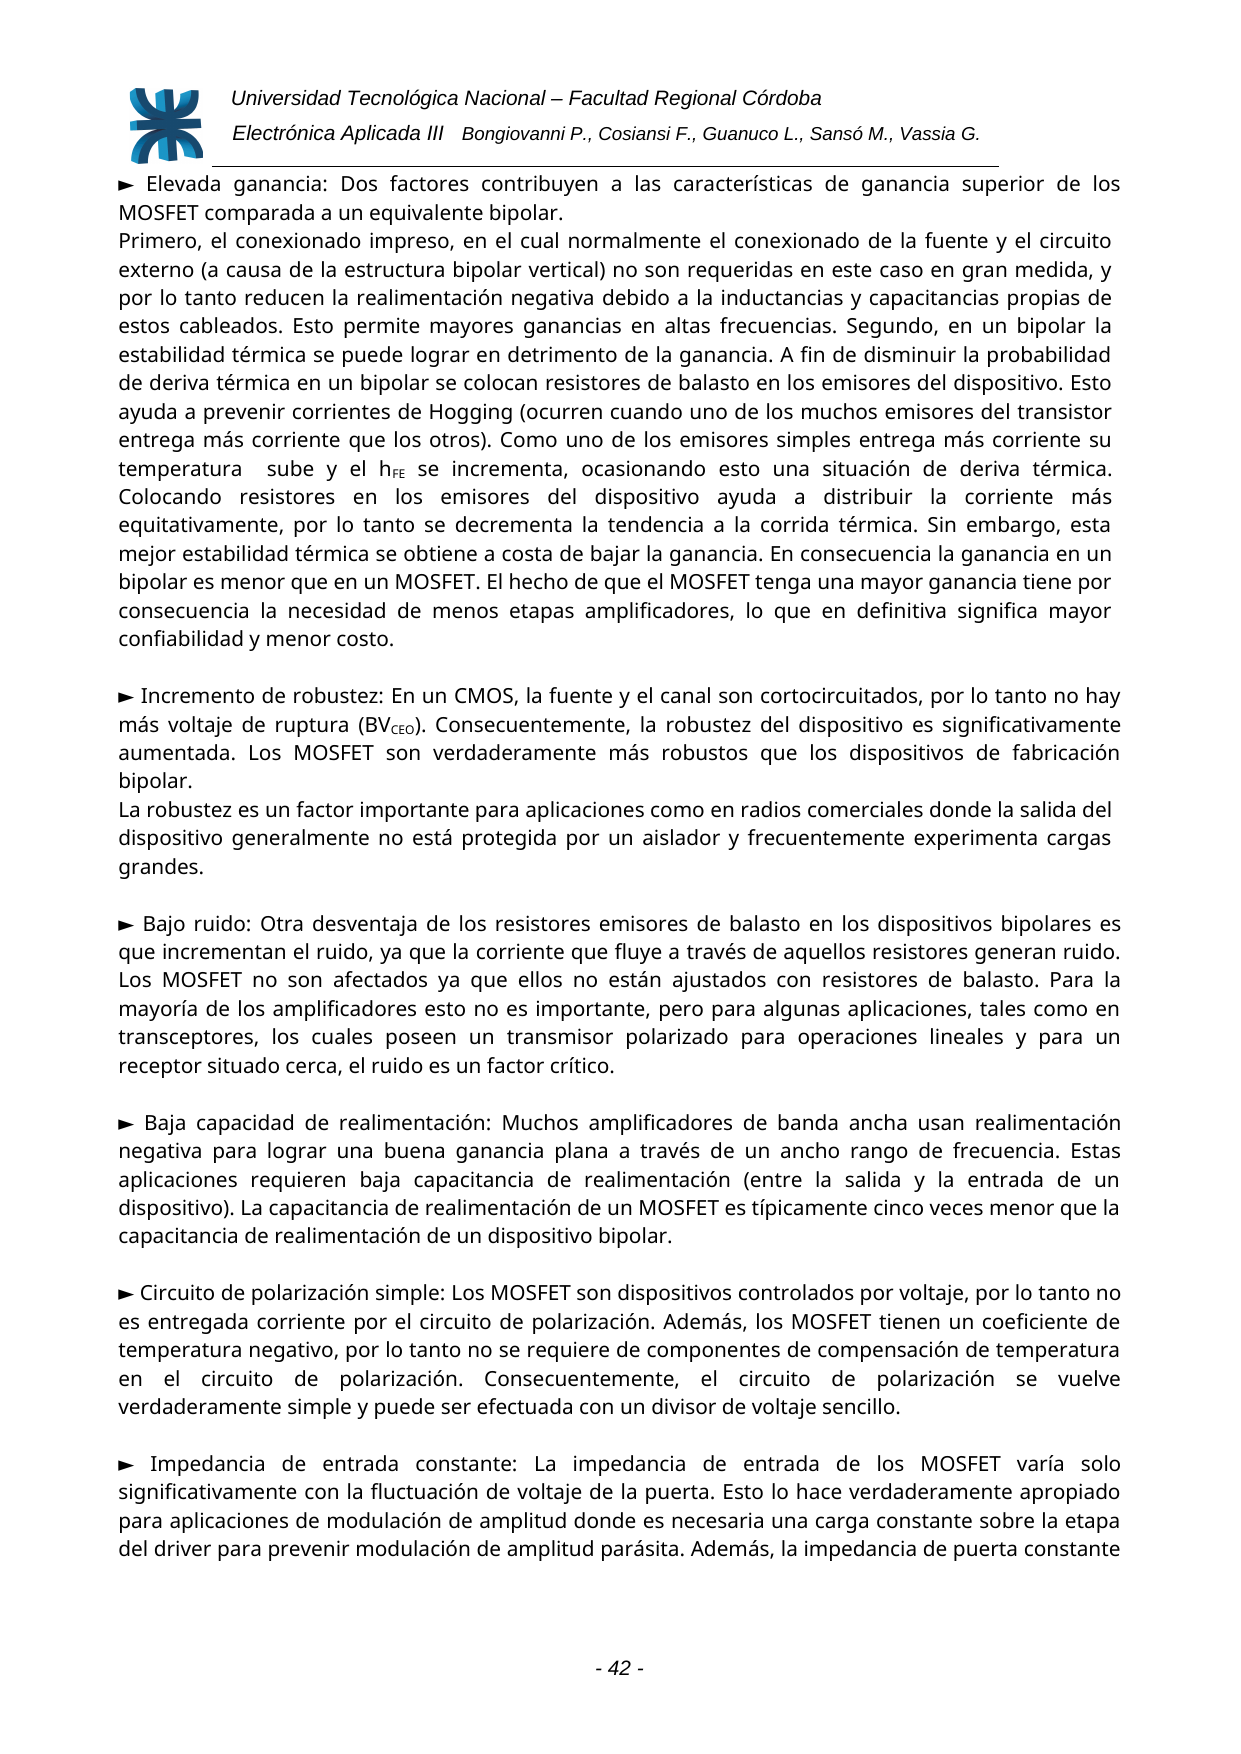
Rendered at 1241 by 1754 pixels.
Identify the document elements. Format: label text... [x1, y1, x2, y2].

text La robustez es un factor importante para aplicaciones como en radios comerciales donde la salida del dispositivo generalmente no está protegida por un aislador y frecuentemente experimenta cargas grandes. [118, 795, 1113, 880]
text ► Baja capacidad de realimentación: Muchos amplificadores de banda ancha usan realimentación negativa para lograr una buena ganancia plana a través de un ancho rango de frecuencia. Estas aplicaciones requieren baja capacitancia de realimentación (entre la salida y la entrada de un dispositivo). La capacitancia de realimentación de un MOSFET es típicamente cinco veces menor que la capacitancia de realimentación de un dispositivo bipolar. [118, 1108, 1122, 1250]
text ► Incremento de robustez: En un CMOS, la fuente y el canal son cortocircuitados, por lo tanto no hay más voltaje de ruptura (BVCEO). Consecuentemente, la robustez del dispositivo es significativamente aumentada. Los MOSFET son verdaderamente más robustos que los dispositivos de fabricación bipolar. [118, 681, 1122, 795]
text ► Circuito de polarización simple: Los MOSFET son dispositivos controlados por voltaje, por lo tanto no es entregada corriente por el circuito de polarización. Además, los MOSFET tienen un coeficiente de temperatura negativo, por lo tanto no se requiere de componentes de compensación de temperatura en el circuito de polarización. Consecuentemente, el circuito de polarización se vuelve verdaderamente simple y puede ser efectuada con un divisor de voltaje sencillo. [118, 1278, 1122, 1421]
text ► Impedancia de entrada constante: La impedancia de entrada de los MOSFET varía solo significativamente con la fluctuación de voltaje de la puerta. Esto lo hace verdaderamente apropiado para aplicaciones de modulación de amplitud donde es necesaria una carga constante sobre la etapa del driver para prevenir modulación de amplitud parásita. Además, la impedancia de puerta constante [118, 1449, 1122, 1563]
text ► Elevada ganancia: Dos factores contribuyen a las características de ganancia superior de los MOSFET comparada a un equivalente bipolar. [118, 169, 1122, 226]
text Primero, el conexionado impreso, en el cual normalmente el conexionado de la fuente y el circuito externo (a causa de la estructura bipolar vertical) no son requeridas en este caso en gran medida, y por lo tanto reducen la realimentación negativa debido a la inductancias y capacitancias propias de estos cableados. Esto permite mayores ganancias en altas frecuencias. Segundo, en un bipolar la estabilidad térmica se puede lograr en detrimento de la ganancia. A fin de disminuir la probabilidad de deriva térmica en un bipolar se colocan resistores de balasto en los emisores del dispositivo. Esto ayuda a prevenir corrientes de Hogging (ocurren cuando uno de los muchos emisores del transistor entrega más corriente que los otros). Como uno de los emisores simples entrega más corriente su temperatura sube y el hFE se incrementa, ocasionando esto una situación de deriva térmica. Colocando resistores en los emisores del dispositivo ayuda a distribuir la corriente más equitativamente, por lo tanto se decrementa la tendencia a la corrida térmica. Sin embargo, esta mejor estabilidad térmica se obtiene a costa de bajar la ganancia. En consecuencia la ganancia en un bipolar es menor que en un MOSFET. El hecho de que el MOSFET tenga una mayor ganancia tiene por consecuencia la necesidad de menos etapas amplificadores, lo que en definitiva significa mayor confiabilidad y menor costo. [118, 226, 1113, 653]
text ► Bajo ruido: Otra desventaja de los resistores emisores de balasto en los dispositivos bipolares es que incrementan el ruido, ya que la corriente que fluye a través de aquellos resistores generan ruido. Los MOSFET no son afectados ya que ellos no están ajustados con resistores de balasto. Para la mayoría de los amplificadores esto no es importante, pero para algunas aplicaciones, tales como en transceptores, los cuales poseen un transmisor polarizado para operaciones lineales y para un receptor situado cerca, el ruido es un factor crítico. [118, 909, 1122, 1079]
picture [129, 88, 203, 164]
